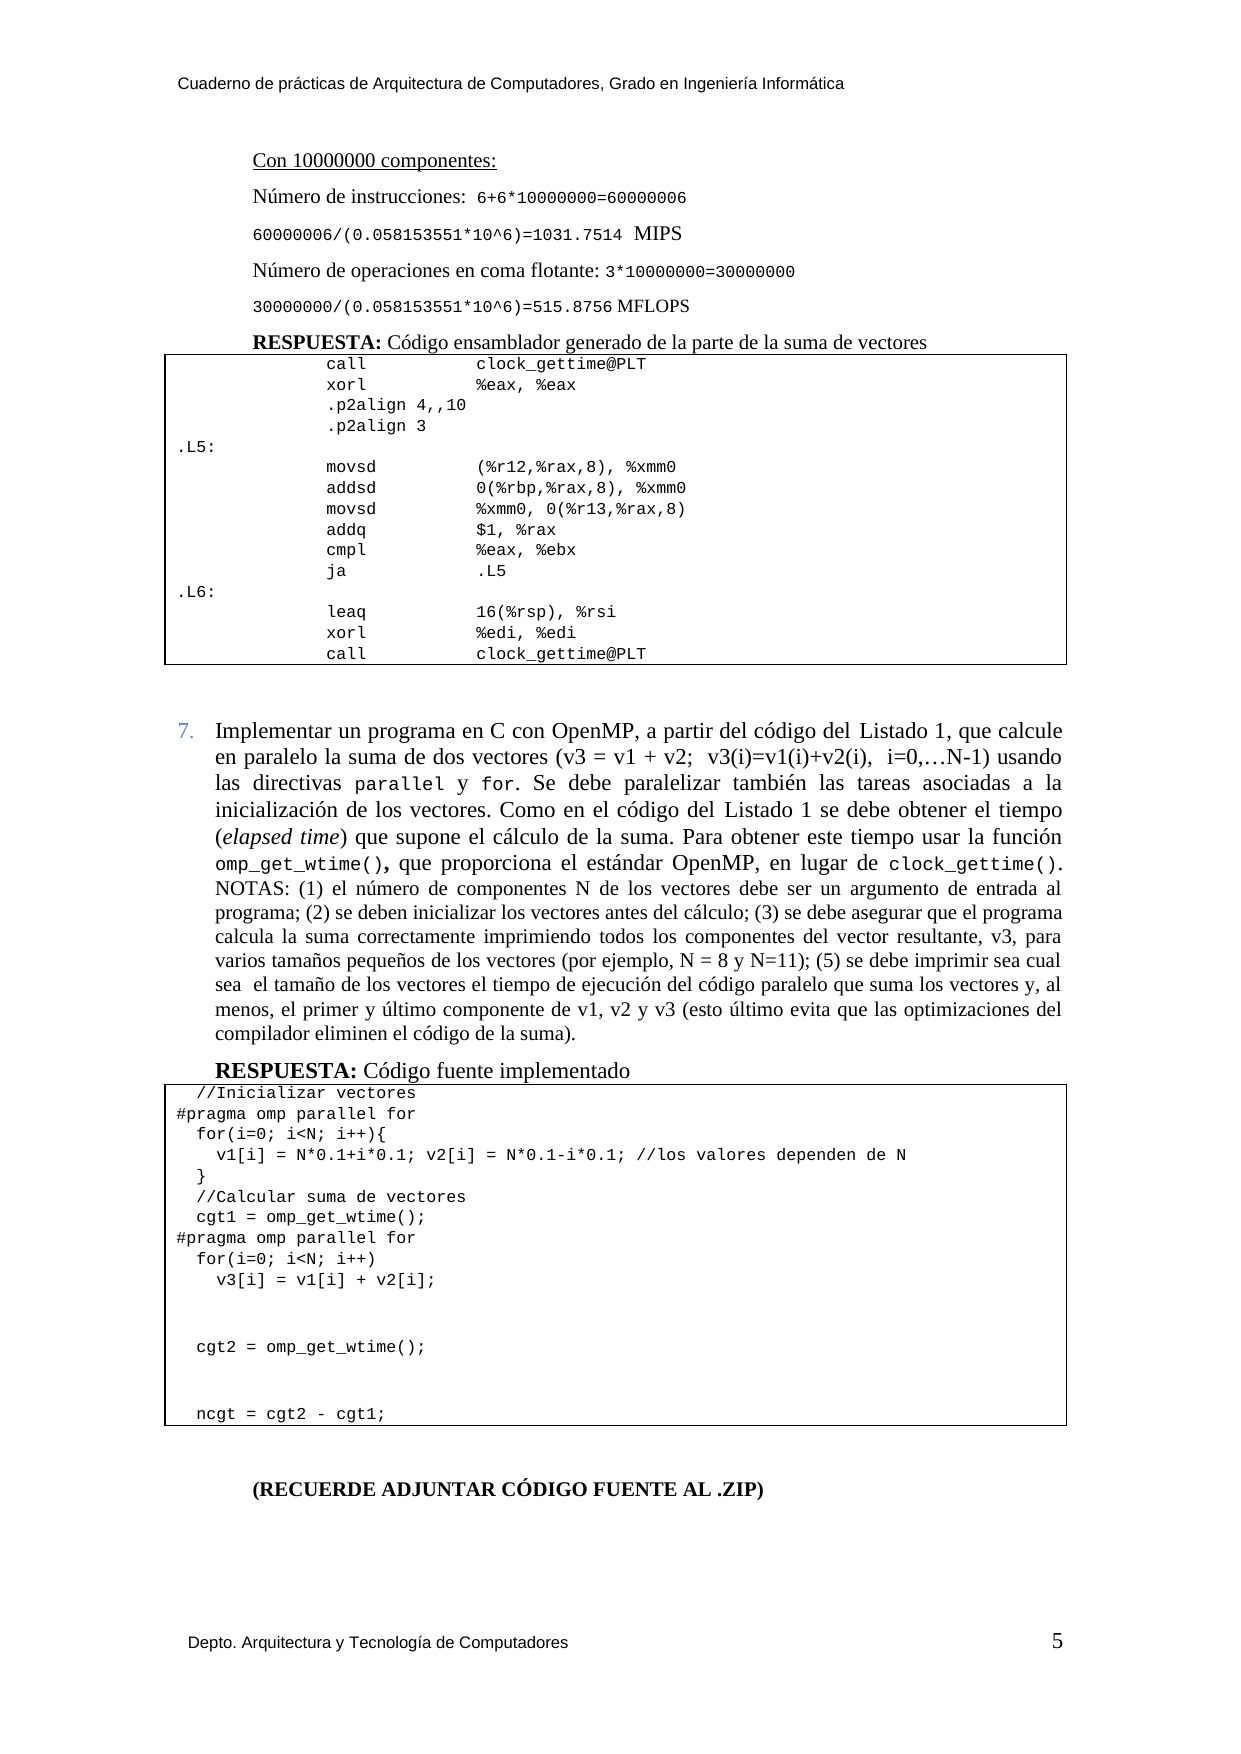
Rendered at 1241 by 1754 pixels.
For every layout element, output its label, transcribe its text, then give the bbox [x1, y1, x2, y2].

table_header //Inicializar vectores #pragma omp parallel for for(i=0; i<N; i++){ v1[i] = N*0.1+i*0.1; v2[i] = N*0.1-i*0.1; //los valores dependen de N } //Calcular suma de vectores cgt1 = omp_get_wtime(); #pragma omp parallel for for(i=0; i<N; i++) v3[i] = v1[i] + v2[i]; cgt2 = omp_get_wtime(); ncgt = cgt2 - cgt1; [166, 1085, 1066, 1425]
text Con 10000000 componentes: [252, 148, 1063, 172]
text Número de operaciones en coma flotante: 3*10000000=30000000 [252, 258, 1063, 283]
list Implementar un programa en C con OpenMP, a partir del código del Listado 1, que calcule en paralelo la suma de dos vectores (v3 = v1 + v2; v3(i)=v1(i)+v2(i), i=0,…N-1) usando las directivas parallel y for. Se debe paralelizar también las tareas asociadas a la inicialización de los vectores. Como en el código del Listado 1 se debe obtener el tiempo (elapsed time) que supone el cálculo de la suma. Para obtener este tiempo usar la función omp_get_wtime(), que proporciona el estándar OpenMP, en lugar de clock_gettime(). NOTAS: (1) el número de componentes N de los vectores debe ser un argumento de entrada al programa; (2) se deben inicializar los vectores antes del cálculo; (3) se debe asegurar que el programa calcula la suma correctamente imprimiendo todos los componentes del vector resultante, v3, para varios tamaños pequeños de los vectores (por ejemplo, N = 8 y N=11); (5) se debe imprimir sea cual sea el tamaño de los vectores el tiempo de ejecución del código paralelo que suma los vectores y, al menos, el primer y último componente de v1, v2 y v3 (esto último evita que las optimizaciones del compilador eliminen el código de la suma). [177, 717, 1063, 1044]
text 60000006/(0.058153551*10^6)=1031.7514 MIPS [252, 221, 1063, 246]
text Número de instrucciones: 6+6*10000000=60000006 [252, 184, 1063, 209]
text 30000000/(0.058153551*10^6)=515.8756 MFLOPS [252, 295, 1063, 318]
text (RECUERDE ADJUNTAR CÓDIGO FUENTE AL .ZIP) [252, 1477, 1063, 1501]
table_header call clock_gettime@PLT xorl %eax, %eax .p2align 4,,10 .p2align 3 .L5: movsd (%r12,%rax,8), %xmm0 addsd 0(%rbp,%rax,8), %xmm0 movsd %xmm0, 0(%r13,%rax,8) addq $1, %rax cmpl %eax, %ebx ja .L5 .L6: leaq 16(%rsp), %rsi xorl %edi, %edi call clock_gettime@PLT [166, 355, 1066, 664]
text RESPUESTA: Código fuente implementado [215, 1057, 1063, 1083]
text RESPUESTA: Código ensamblador generado de la parte de la suma de vectores [252, 330, 1063, 354]
